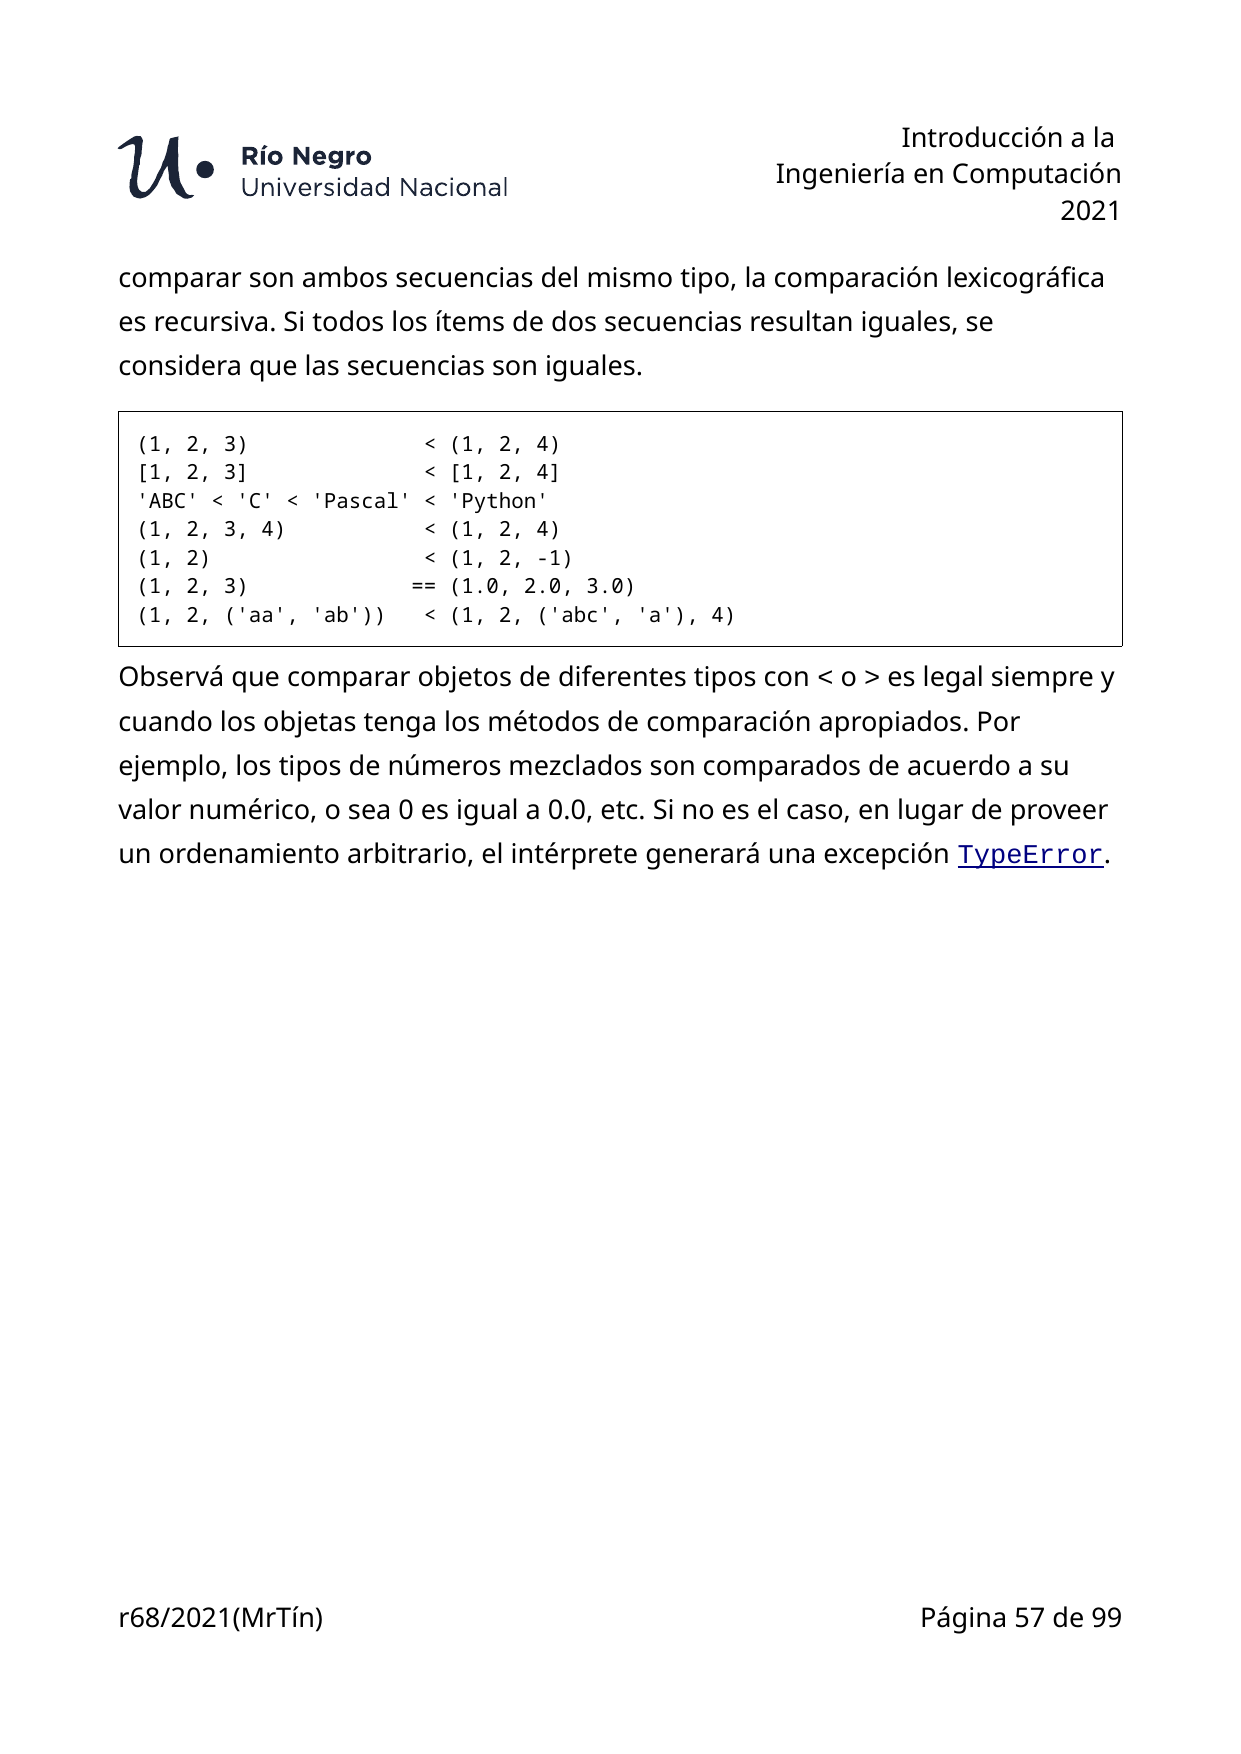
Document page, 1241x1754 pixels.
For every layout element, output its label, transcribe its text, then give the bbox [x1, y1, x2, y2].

text Observá que comparar objetos de diferentes tipos con < o > es legal siempre y cuando los objetas tenga los métodos de comparación apropiados. Por ejemplo, los tipos de números mezclados son comparados de acuerdo a su valor numérico, o sea 0 es igual a 0.0, etc. Si no es el caso, en lugar de proveer un ordenamiento arbitrario, el intérprete generará una excepción TypeError. [118, 658, 1122, 872]
text (1, 2, 3) == (1.0, 2.0, 3.0) [119, 553, 1122, 582]
text (1, 2) < (1, 2, -1) [119, 525, 1122, 553]
text [1, 2, 3] < [1, 2, 4] [119, 440, 1122, 468]
text (1, 2, ('aa', 'ab')) < (1, 2, ('abc', 'a'), 4) [119, 582, 1122, 646]
text (1, 2, 3, 4) < (1, 2, 4) [119, 497, 1122, 525]
text 'ABC' < 'C' < 'Pascal' < 'Python' [119, 468, 1122, 497]
text comparar son ambos secuencias del mismo tipo, la comparación lexicográfica es recursiva. Si todos los ítems de dos secuencias resultan iguales, se considera que las secuencias son iguales. [118, 258, 1122, 383]
text (1, 2, 3) < (1, 2, 4) [119, 412, 1122, 440]
